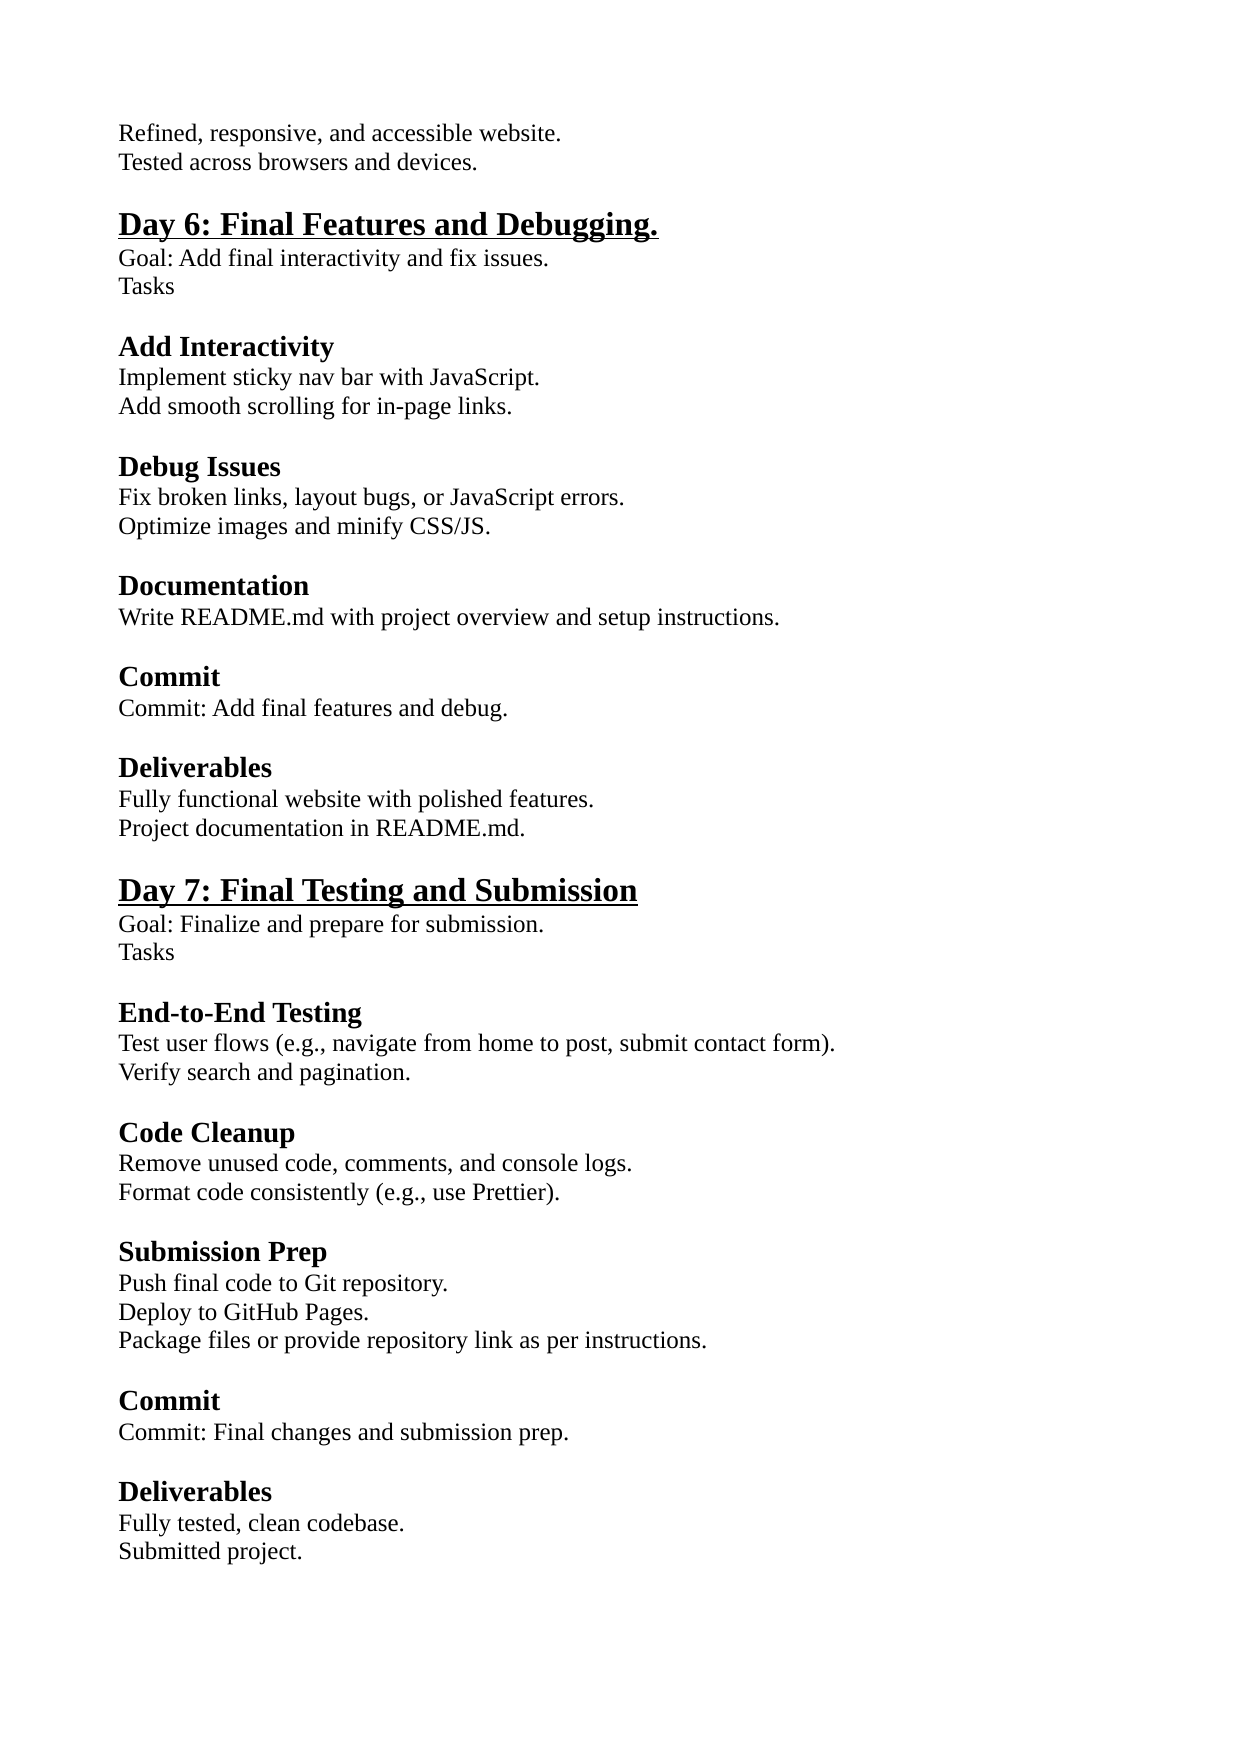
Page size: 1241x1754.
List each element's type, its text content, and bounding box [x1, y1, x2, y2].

text Verify search and pagination. [118, 1057, 1122, 1086]
text Refined, responsive, and accessible website. [118, 118, 1122, 147]
text Submission Prep [118, 1234, 1122, 1268]
text Commit [118, 659, 1122, 693]
text Remove unused code, comments, and console logs. [118, 1148, 1122, 1177]
text Test user flows (e.g., navigate from home to post, submit contact form). [118, 1028, 1122, 1057]
text Goal: Add final interactivity and fix issues. [118, 243, 1122, 271]
text Tested across browsers and devices. [118, 147, 1122, 176]
text Day 7: Final Testing and Submission [118, 870, 1122, 909]
text Project documentation in README.md. [118, 813, 1122, 842]
text Fully functional website with polished features. [118, 784, 1122, 813]
text Commit [118, 1383, 1122, 1417]
text Write README.md with project overview and setup instructions. [118, 602, 1122, 631]
text Commit: Final changes and submission prep. [118, 1417, 1122, 1445]
text Commit: Add final features and debug. [118, 693, 1122, 722]
text Optimize images and minify CSS/JS. [118, 511, 1122, 540]
text Package files or provide repository link as per instructions. [118, 1326, 1122, 1354]
text Deploy to GitHub Pages. [118, 1297, 1122, 1326]
text Deliverables [118, 1474, 1122, 1508]
text Debug Issues [118, 449, 1122, 482]
text Format code consistently (e.g., use Prettier). [118, 1177, 1122, 1206]
text End-to-End Testing [118, 995, 1122, 1028]
text Deliverables [118, 751, 1122, 784]
text Add Interactivity [118, 329, 1122, 362]
text Add smooth scrolling for in-page links. [118, 391, 1122, 420]
text Goal: Finalize and prepare for submission. [118, 909, 1122, 937]
text Documentation [118, 568, 1122, 602]
text Implement sticky nav bar with JavaScript. [118, 362, 1122, 391]
text Tasks [118, 937, 1122, 966]
text Day 6: Final Features and Debugging. [118, 204, 1122, 243]
text Fix broken links, layout bugs, or JavaScript errors. [118, 482, 1122, 511]
text Push final code to Git repository. [118, 1268, 1122, 1297]
text Submitted project. [118, 1536, 1122, 1565]
text Code Cleanup [118, 1115, 1122, 1148]
text Tasks [118, 271, 1122, 300]
text Fully tested, clean codebase. [118, 1508, 1122, 1536]
